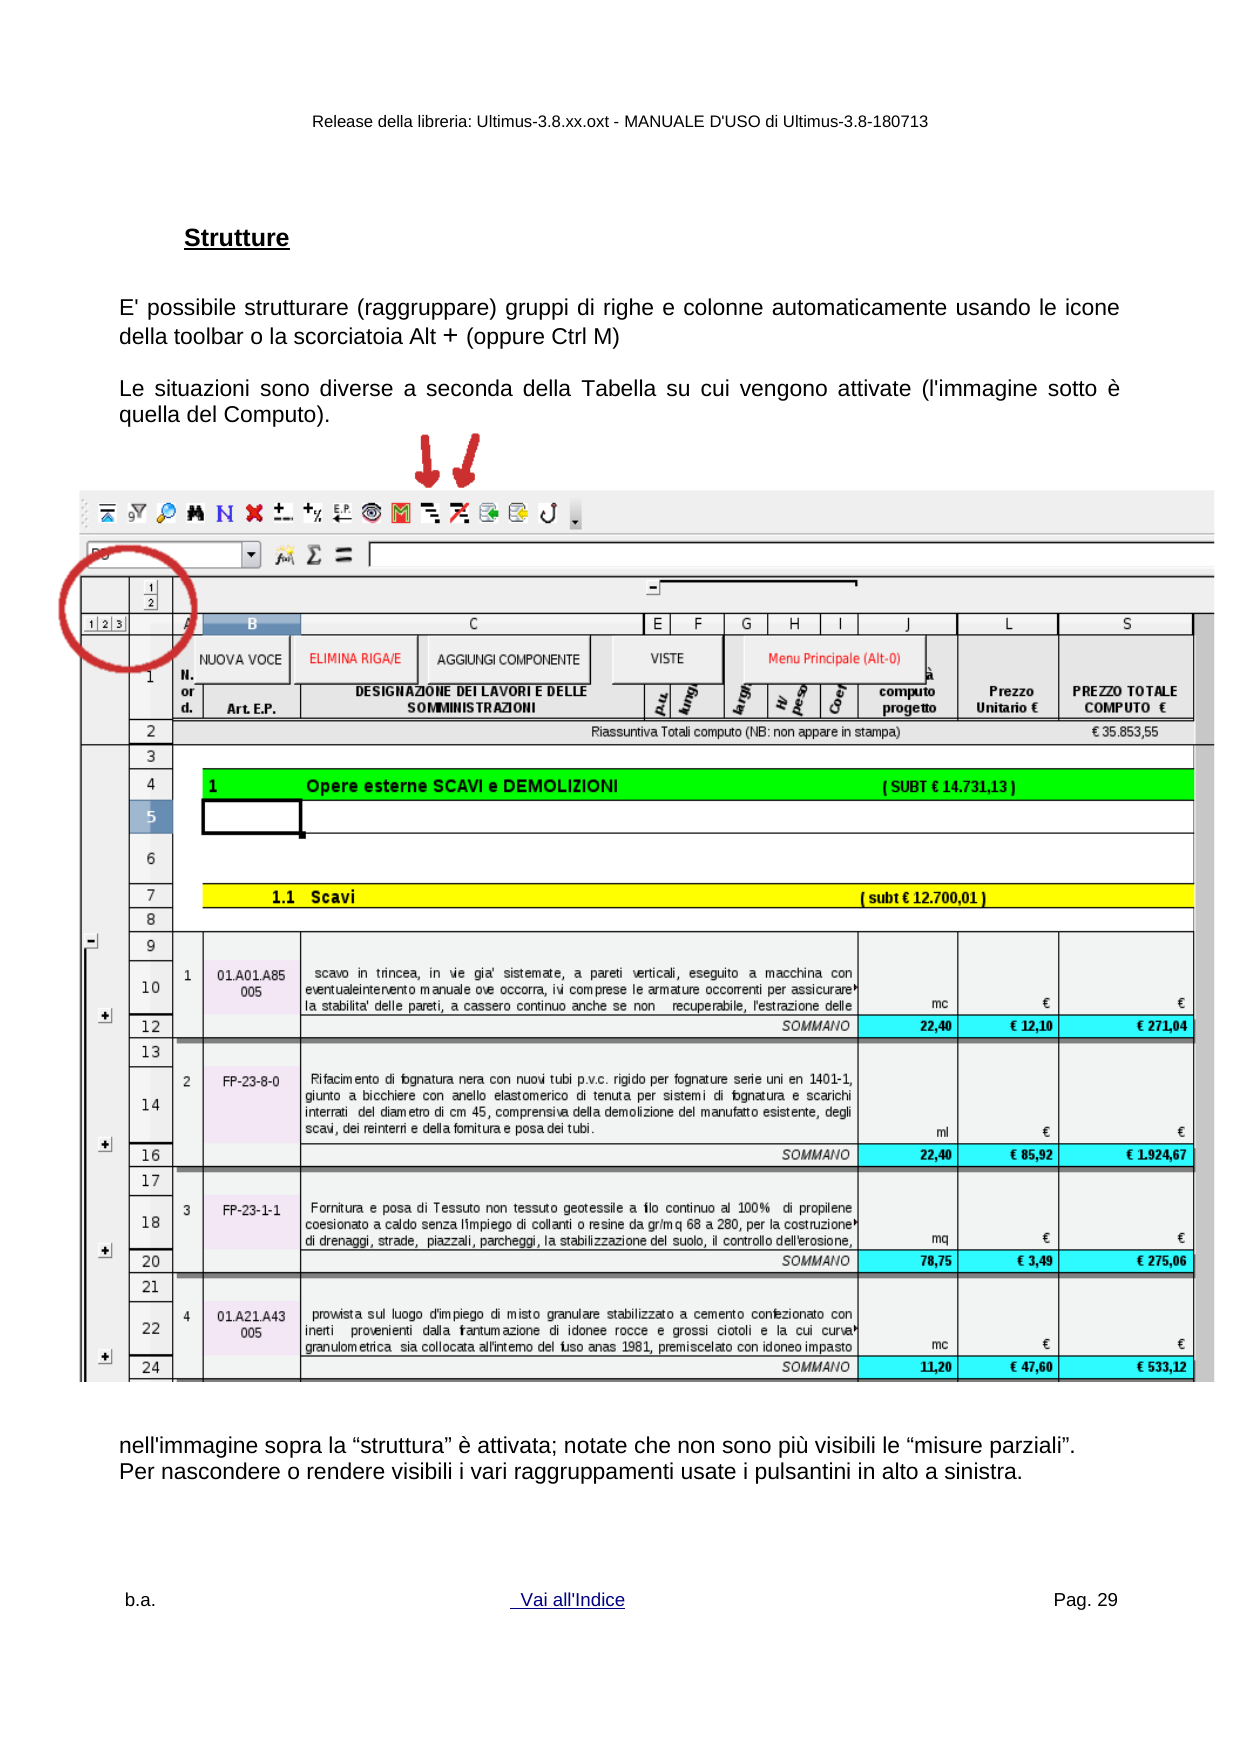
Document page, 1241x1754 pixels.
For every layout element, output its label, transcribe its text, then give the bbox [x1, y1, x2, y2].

text Le situazioni sono diverse a seconda della Tabella su cui vengono attivate (l'immagine sotto è quella del Computo). [119, 376, 1121, 427]
text Per nascondere o rendere visibili i vari raggruppamenti usate i pulsantini in alto a sinistra. [119, 1458, 1121, 1484]
text nell'immagine sopra la “struttura” è attivata; notate che non sono più visibili le “misure parziali”. [119, 1433, 1121, 1458]
text E' possibile strutturare (raggruppare) gruppi di righe e colonne automaticamente usando le icone della toolbar o la scorciatoia Alt + (oppure Ctrl M) [119, 294, 1121, 350]
subtitle Strutture [119, 224, 1121, 252]
picture [57, 427, 1219, 1382]
